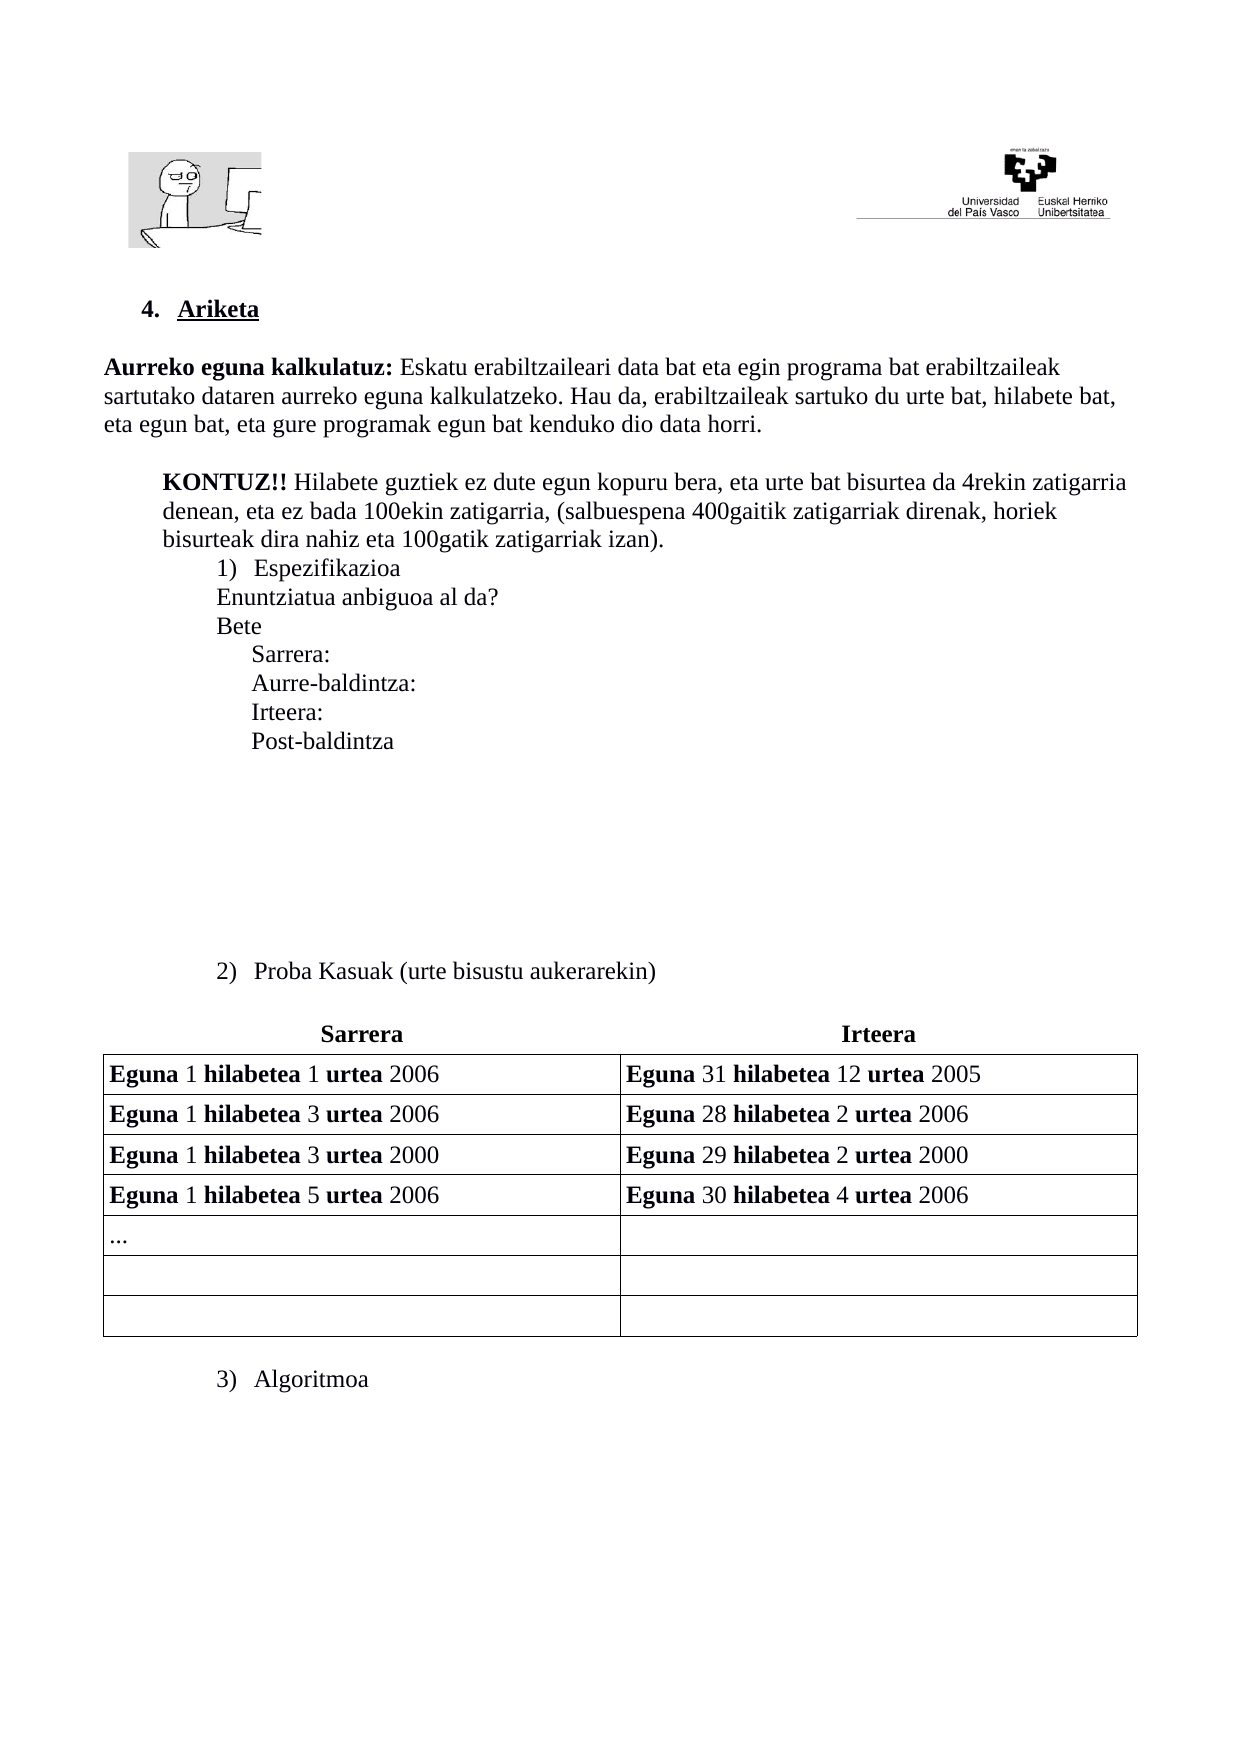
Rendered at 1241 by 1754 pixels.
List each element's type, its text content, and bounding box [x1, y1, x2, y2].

text Aurre-baldintza: [178, 668, 1137, 697]
table_cell [104, 1256, 620, 1295]
list Proba Kasuak (urte bisustu aukerarekin) [216, 956, 1137, 984]
table_cell Eguna 1 hilabetea 5 urtea 2006 [104, 1175, 620, 1215]
list Algoritmoa [216, 1364, 1137, 1393]
text Bete [178, 611, 1137, 639]
table_cell [621, 1296, 1137, 1336]
table_header Irteera [620, 1013, 1137, 1053]
text Aurreko eguna kalkulatuz: Eskatu erabiltzaileari data bat eta egin programa bat erabiltzaileak sartutako dataren aurreko eguna kalkulatzeko. Hau da, erabiltzaileak sartuko du urte bat, hilabete bat, eta egun bat, eta gure programak egun bat kenduko dio data horri. [103, 352, 1137, 438]
table_cell Eguna 1 hilabetea 3 urtea 2006 [104, 1095, 620, 1134]
table_header Sarrera [104, 1013, 620, 1053]
table_cell Eguna 30 hilabetea 4 urtea 2006 [621, 1175, 1137, 1215]
list Ariketa [141, 294, 1137, 323]
text Enuntziatua anbiguoa al da? [178, 582, 1137, 611]
table_cell Eguna 1 hilabetea 1 urtea 2006 [104, 1055, 620, 1094]
table_cell [104, 1296, 620, 1336]
list Espezifikazioa [216, 553, 1137, 582]
table_cell [621, 1256, 1137, 1295]
text Irteera: [178, 697, 1137, 726]
text KONTUZ!! Hilabete guztiek ez dute egun kopuru bera, eta urte bat bisurtea da 4rekin zatigarria denean, eta ez bada 100ekin zatigarria, (salbuespena 400gaitik zatigarriak direnak, horiek bisurteak dira nahiz eta 100gatik zatigarriak izan). [162, 467, 1137, 553]
text Sarrera: [178, 639, 1137, 668]
picture [128, 152, 262, 248]
text Post-baldintza [178, 726, 1137, 754]
table_cell Eguna 1 hilabetea 3 urtea 2000 [104, 1135, 620, 1174]
table_cell Eguna 28 hilabetea 2 urtea 2006 [621, 1095, 1137, 1134]
table_cell Eguna 29 hilabetea 2 urtea 2000 [621, 1135, 1137, 1174]
table_cell Eguna 31 hilabetea 12 urtea 2005 [621, 1055, 1137, 1094]
table_cell [621, 1216, 1137, 1255]
table_cell ... [104, 1216, 620, 1255]
